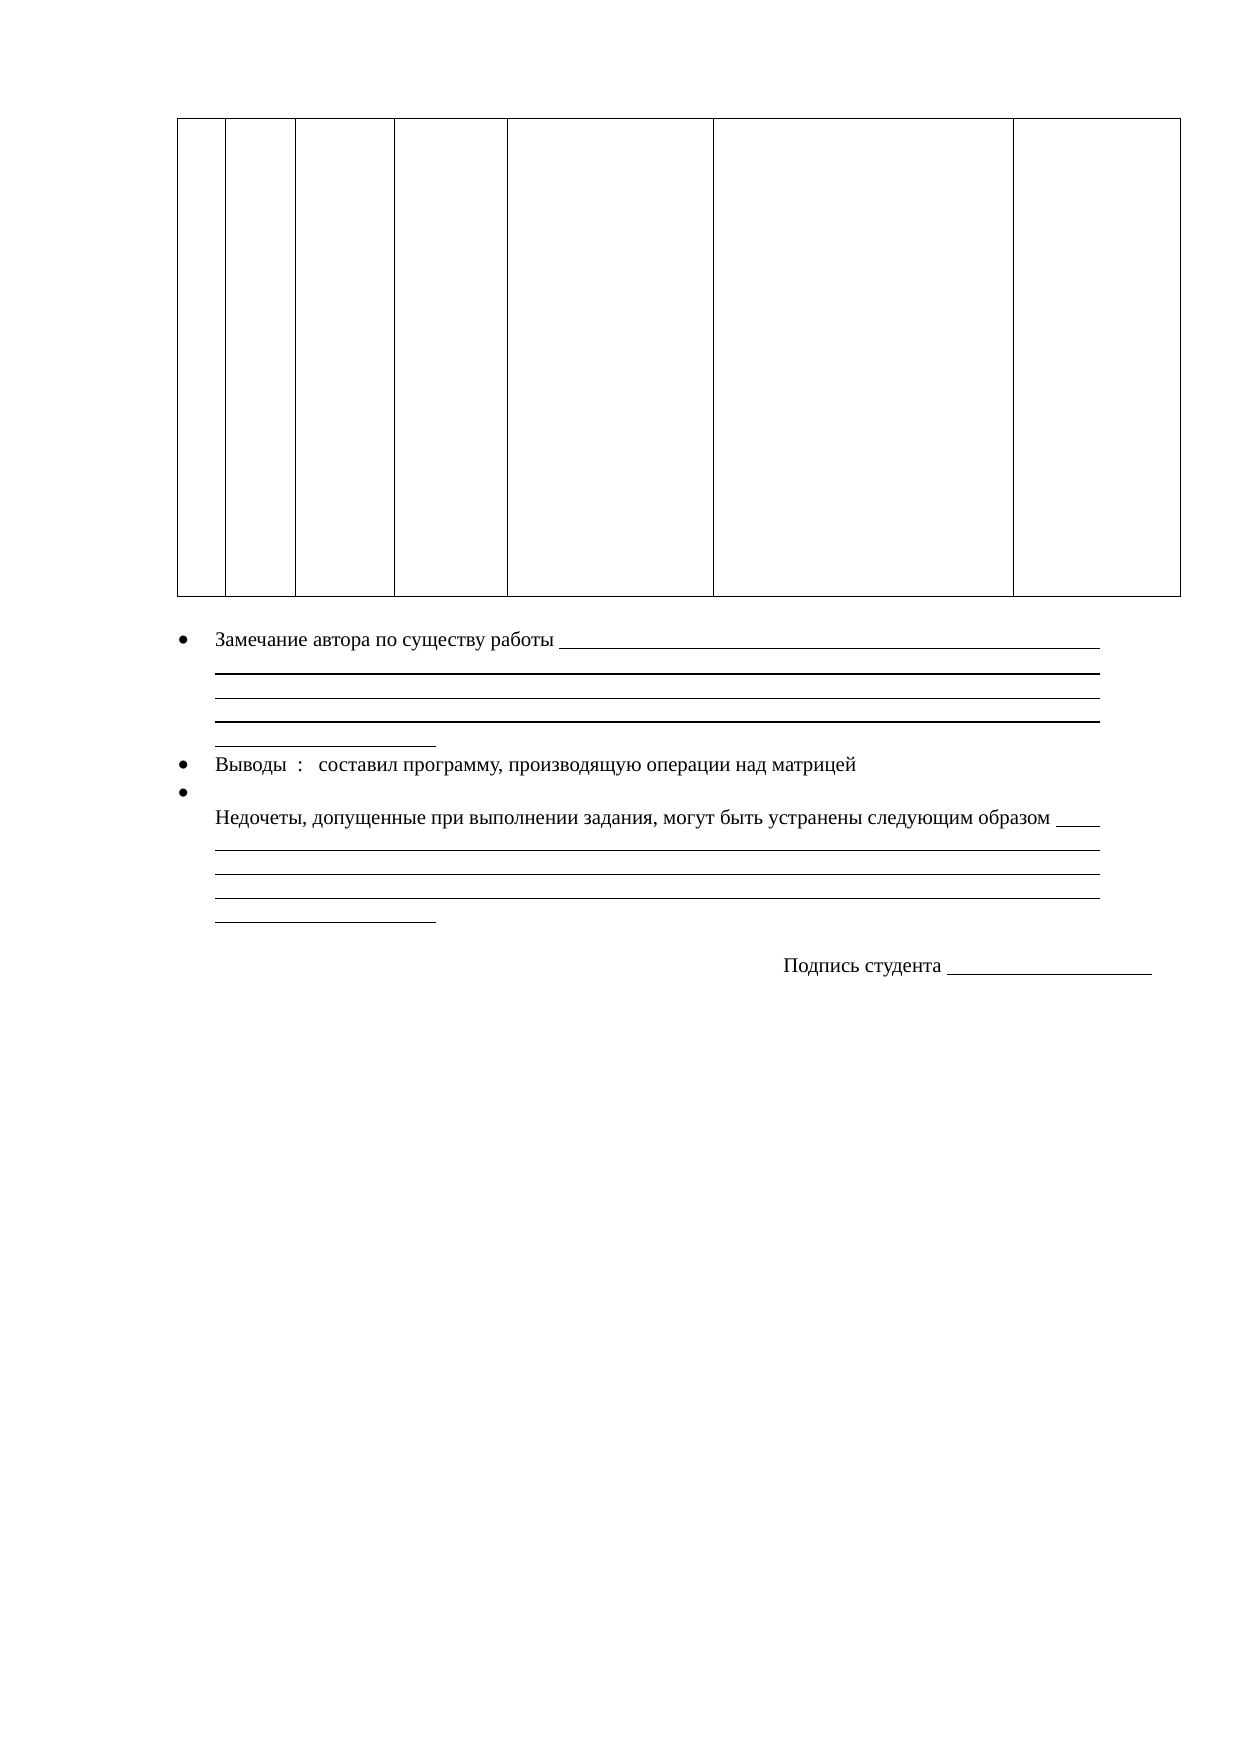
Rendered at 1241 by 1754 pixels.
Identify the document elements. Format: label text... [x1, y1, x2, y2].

table_cell [178, 119, 225, 596]
list Выводы : составил программу, производящую операции над матрицей [177, 749, 1152, 777]
table_cell [508, 119, 713, 596]
list Замечание автора по существу работы [177, 624, 1152, 749]
table_cell [226, 119, 295, 596]
table_cell [296, 119, 394, 596]
table_cell [395, 119, 507, 596]
text Недочеты, допущенные при выполнении задания, могут быть устранены следующим образом [215, 805, 1152, 925]
text Подпись студента [215, 953, 1152, 977]
table_cell [714, 119, 1013, 596]
table_cell [1014, 119, 1180, 596]
